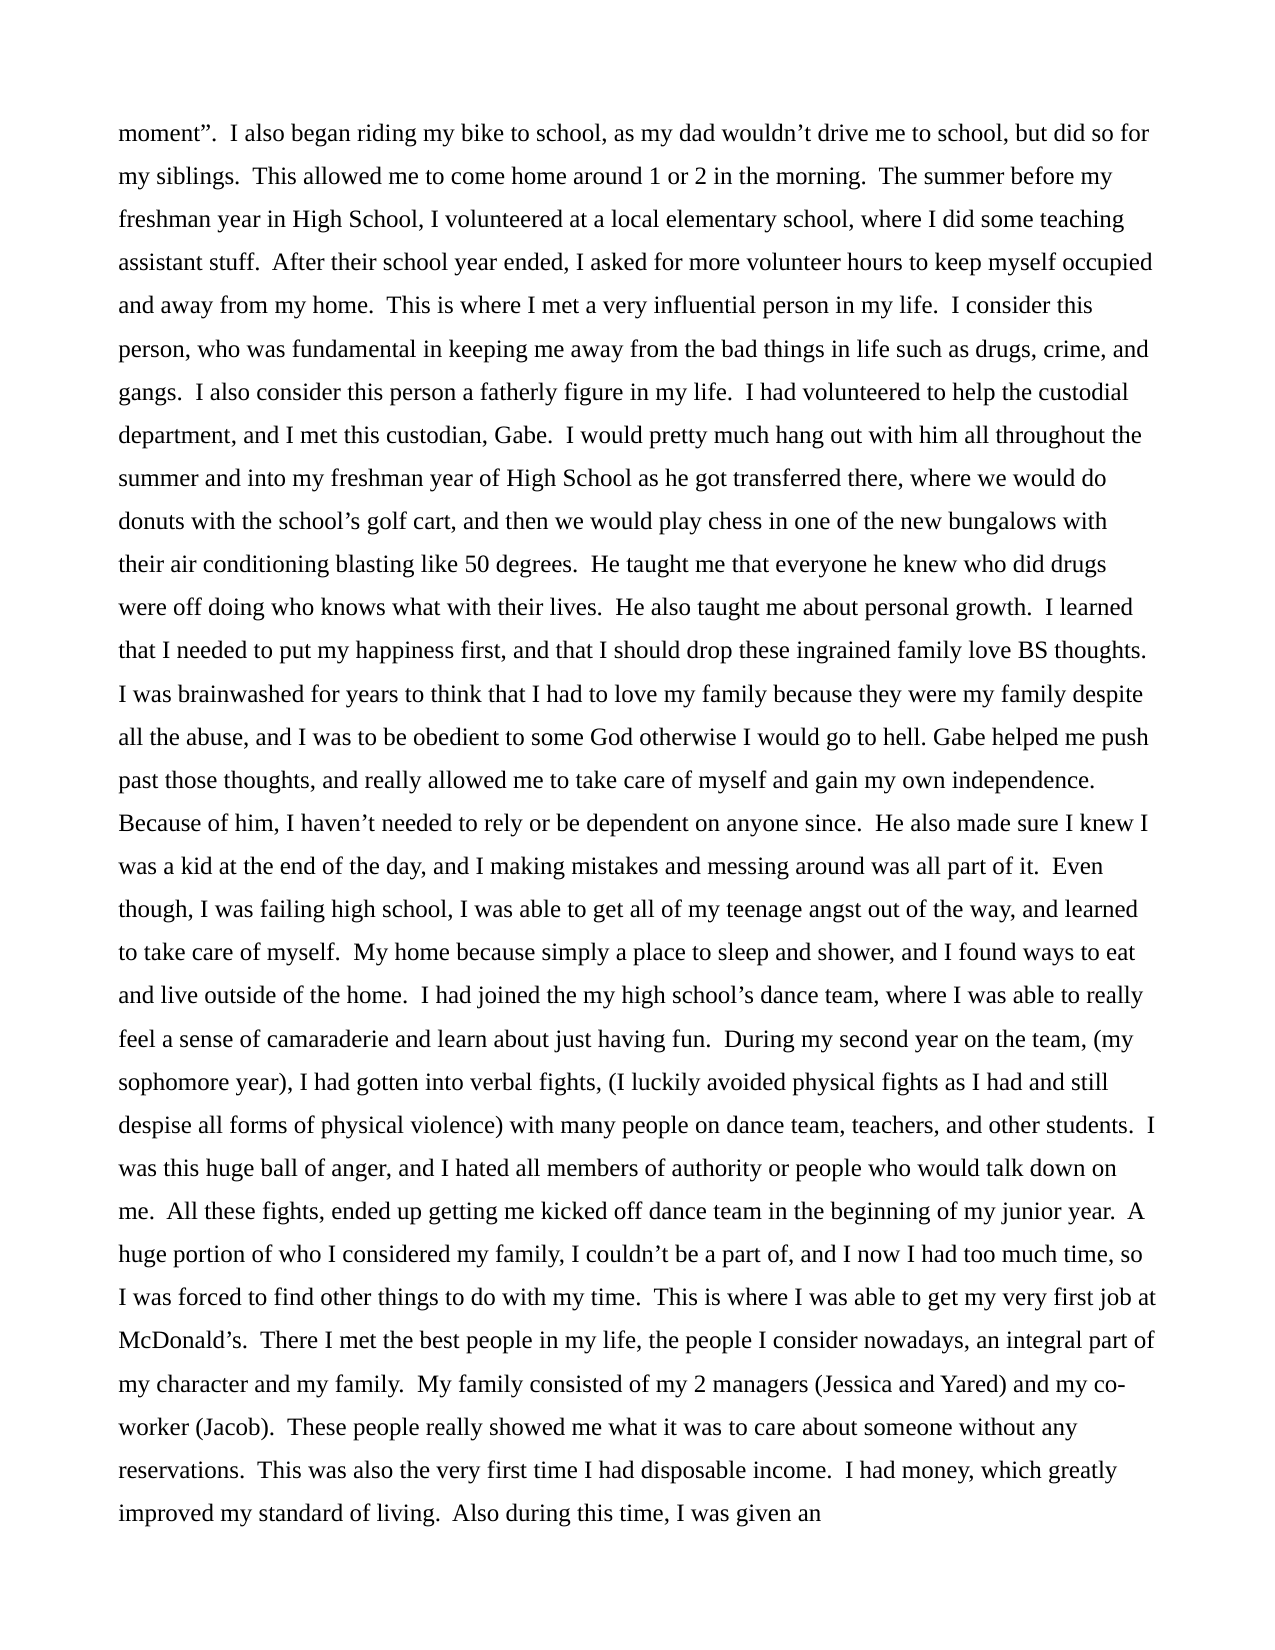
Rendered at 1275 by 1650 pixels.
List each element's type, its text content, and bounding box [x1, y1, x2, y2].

text moment”. I also began riding my bike to school, as my dad wouldn’t drive me to school, but did so for my siblings. This allowed me to come home around 1 or 2 in the morning. The summer before my freshman year in High School, I volunteered at a local elementary school, where I did some teaching assistant stuff. After their school year ended, I asked for more volunteer hours to keep myself occupied and away from my home. This is where I met a very influential person in my life. I consider this person, who was fundamental in keeping me away from the bad things in life such as drugs, crime, and gangs. I also consider this person a fatherly figure in my life. I had volunteered to help the custodial department, and I met this custodian, Gabe. I would pretty much hang out with him all throughout the summer and into my freshman year of High School as he got transferred there, where we would do donuts with the school’s golf cart, and then we would play chess in one of the new bungalows with their air conditioning blasting like 50 degrees. He taught me that everyone he knew who did drugs were off doing who knows what with their lives. He also taught me about personal growth. I learned that I needed to put my happiness first, and that I should drop these ingrained family love BS thoughts. I was brainwashed for years to think that I had to love my family because they were my family despite all the abuse, and I was to be obedient to some God otherwise I would go to hell. Gabe helped me push past those thoughts, and really allowed me to take care of myself and gain my own independence. Because of him, I haven’t needed to rely or be dependent on anyone since. He also made sure I knew I was a kid at the end of the day, and I making mistakes and messing around was all part of it. Even though, I was failing high school, I was able to get all of my teenage angst out of the way, and learned to take care of myself. My home because simply a place to sleep and shower, and I found ways to eat and live outside of the home. I had joined the my high school’s dance team, where I was able to really feel a sense of camaraderie and learn about just having fun. During my second year on the team, (my sophomore year), I had gotten into verbal fights, (I luckily avoided physical fights as I had and still despise all forms of physical violence) with many people on dance team, teachers, and other students. I was this huge ball of anger, and I hated all members of authority or people who would talk down on me. All these fights, ended up getting me kicked off dance team in the beginning of my junior year. A huge portion of who I considered my family, I couldn’t be a part of, and I now I had too much time, so I was forced to find other things to do with my time. This is where I was able to get my very first job at McDonald’s. There I met the best people in my life, the people I consider nowadays, an integral part of my character and my family. My family consisted of my 2 managers (Jessica and Yared) and my co-worker (Jacob). These people really showed me what it was to care about someone without any reservations. This was also the very first time I had disposable income. I had money, which greatly improved my standard of living. Also during this time, I was given an [118, 118, 1157, 1527]
